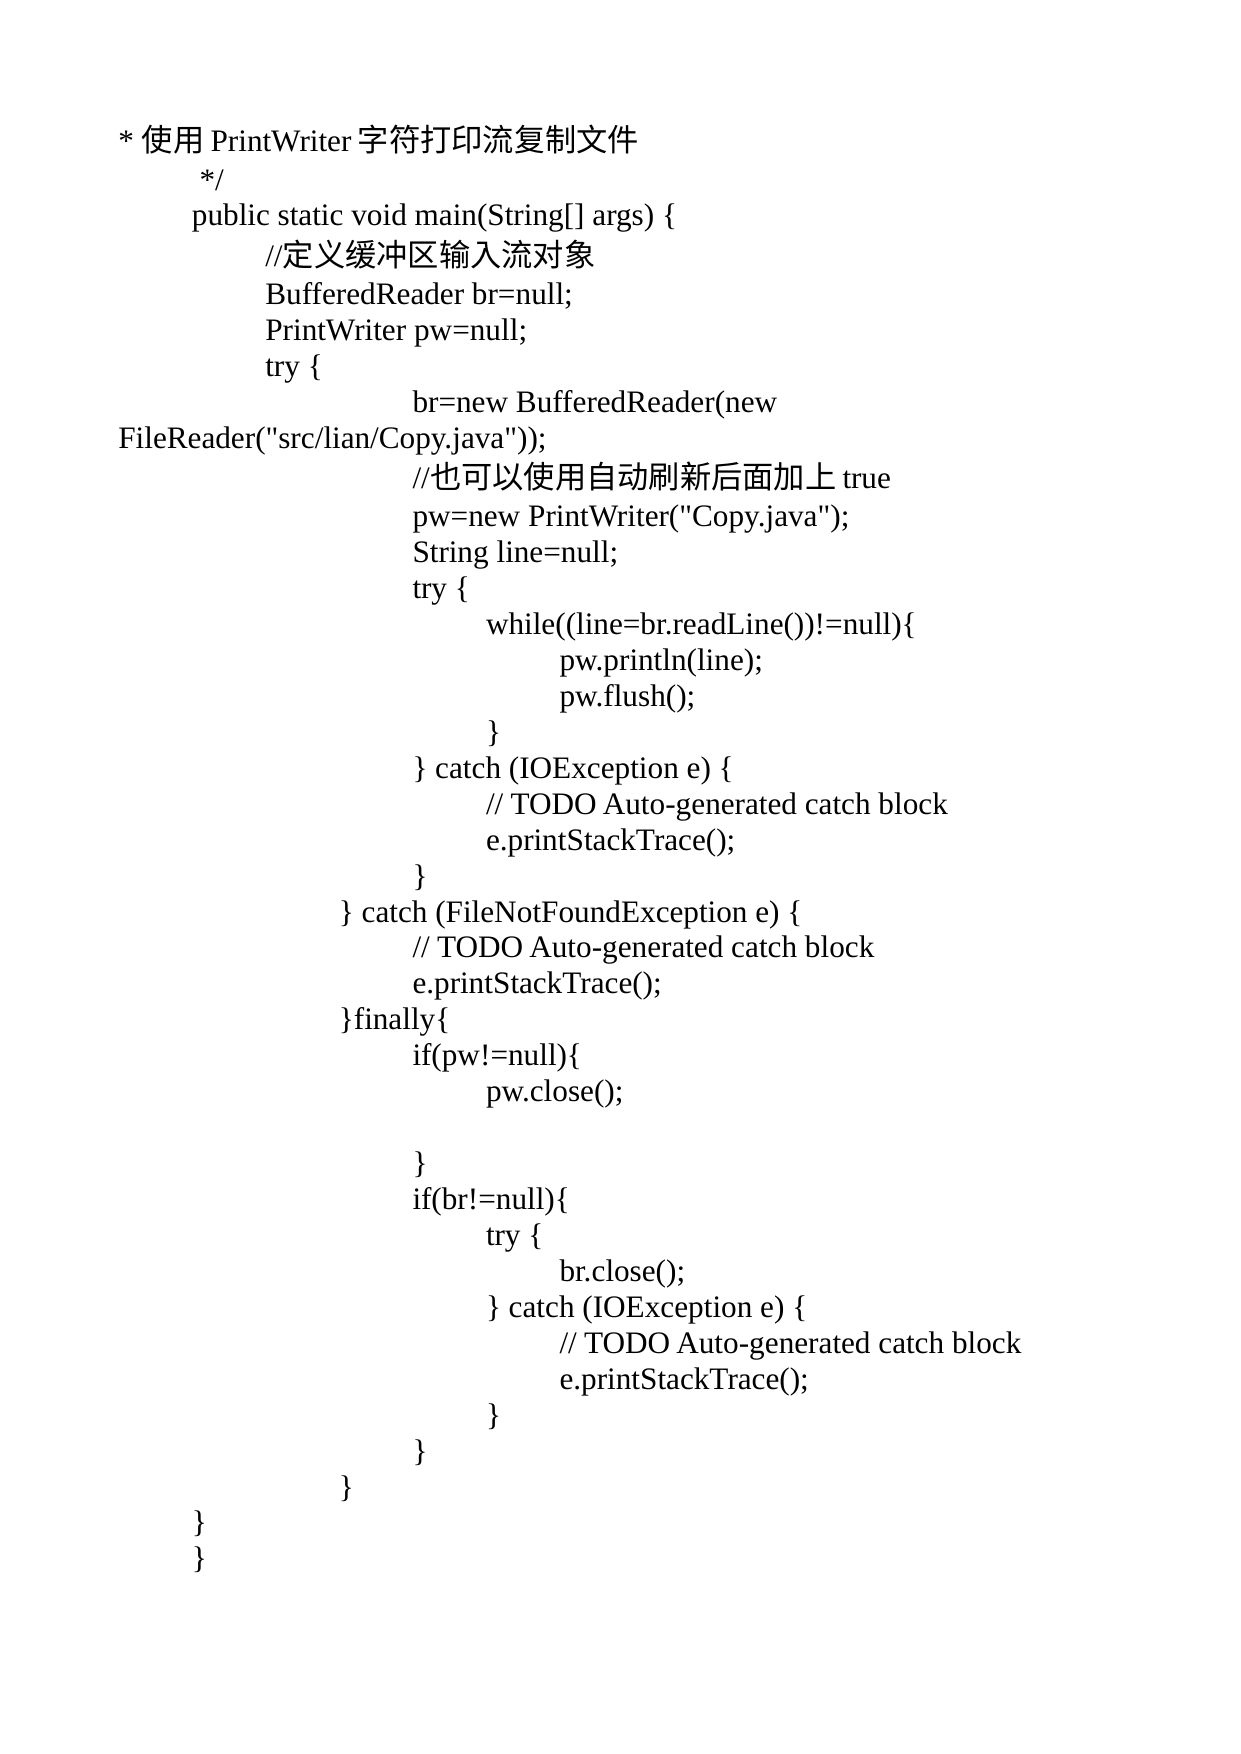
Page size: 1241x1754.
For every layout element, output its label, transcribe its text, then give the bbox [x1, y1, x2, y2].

text br=new BufferedReader(new FileReader("src/lian/Copy.java")); [118, 383, 1122, 455]
text br.close(); [118, 1252, 1122, 1288]
text // TODO Auto-generated catch block [118, 785, 1122, 821]
text } [118, 1144, 1122, 1180]
text if(br!=null){ [118, 1180, 1122, 1216]
text */ [118, 161, 1122, 197]
text PrintWriter pw=null; [118, 311, 1122, 347]
text //也可以使用自动刷新后面加上true [118, 455, 1122, 497]
text } [118, 1432, 1122, 1468]
text }finally{ [118, 1001, 1122, 1037]
text BufferedReader br=null; [118, 275, 1122, 311]
text pw.flush(); [118, 677, 1122, 713]
text String line=null; [118, 533, 1122, 569]
text while((line=br.readLine())!=null){ [118, 605, 1122, 641]
text e.printStackTrace(); [118, 1360, 1122, 1396]
text pw.println(line); [118, 641, 1122, 677]
text e.printStackTrace(); [118, 821, 1122, 857]
text // TODO Auto-generated catch block [118, 929, 1122, 965]
text } [118, 857, 1122, 893]
text } catch (IOException e) { [118, 749, 1122, 785]
text * 使用PrintWriter字符打印流复制文件 [118, 118, 1122, 161]
text } catch (FileNotFoundException e) { [118, 893, 1122, 929]
text try { [118, 1216, 1122, 1252]
text pw=new PrintWriter("Copy.java"); [118, 497, 1122, 533]
text if(pw!=null){ [118, 1037, 1122, 1072]
text e.printStackTrace(); [118, 965, 1122, 1001]
text } [118, 1504, 1122, 1540]
text } [118, 1540, 1122, 1576]
text try { [118, 347, 1122, 383]
text } [118, 1396, 1122, 1432]
text } catch (IOException e) { [118, 1288, 1122, 1324]
text // TODO Auto-generated catch block [118, 1324, 1122, 1360]
text } [118, 713, 1122, 749]
text try { [118, 569, 1122, 605]
text //定义缓冲区输入流对象 [118, 233, 1122, 275]
text } [118, 1468, 1122, 1504]
text public static void main(String[] args) { [118, 197, 1122, 233]
text pw.close(); [118, 1072, 1122, 1108]
